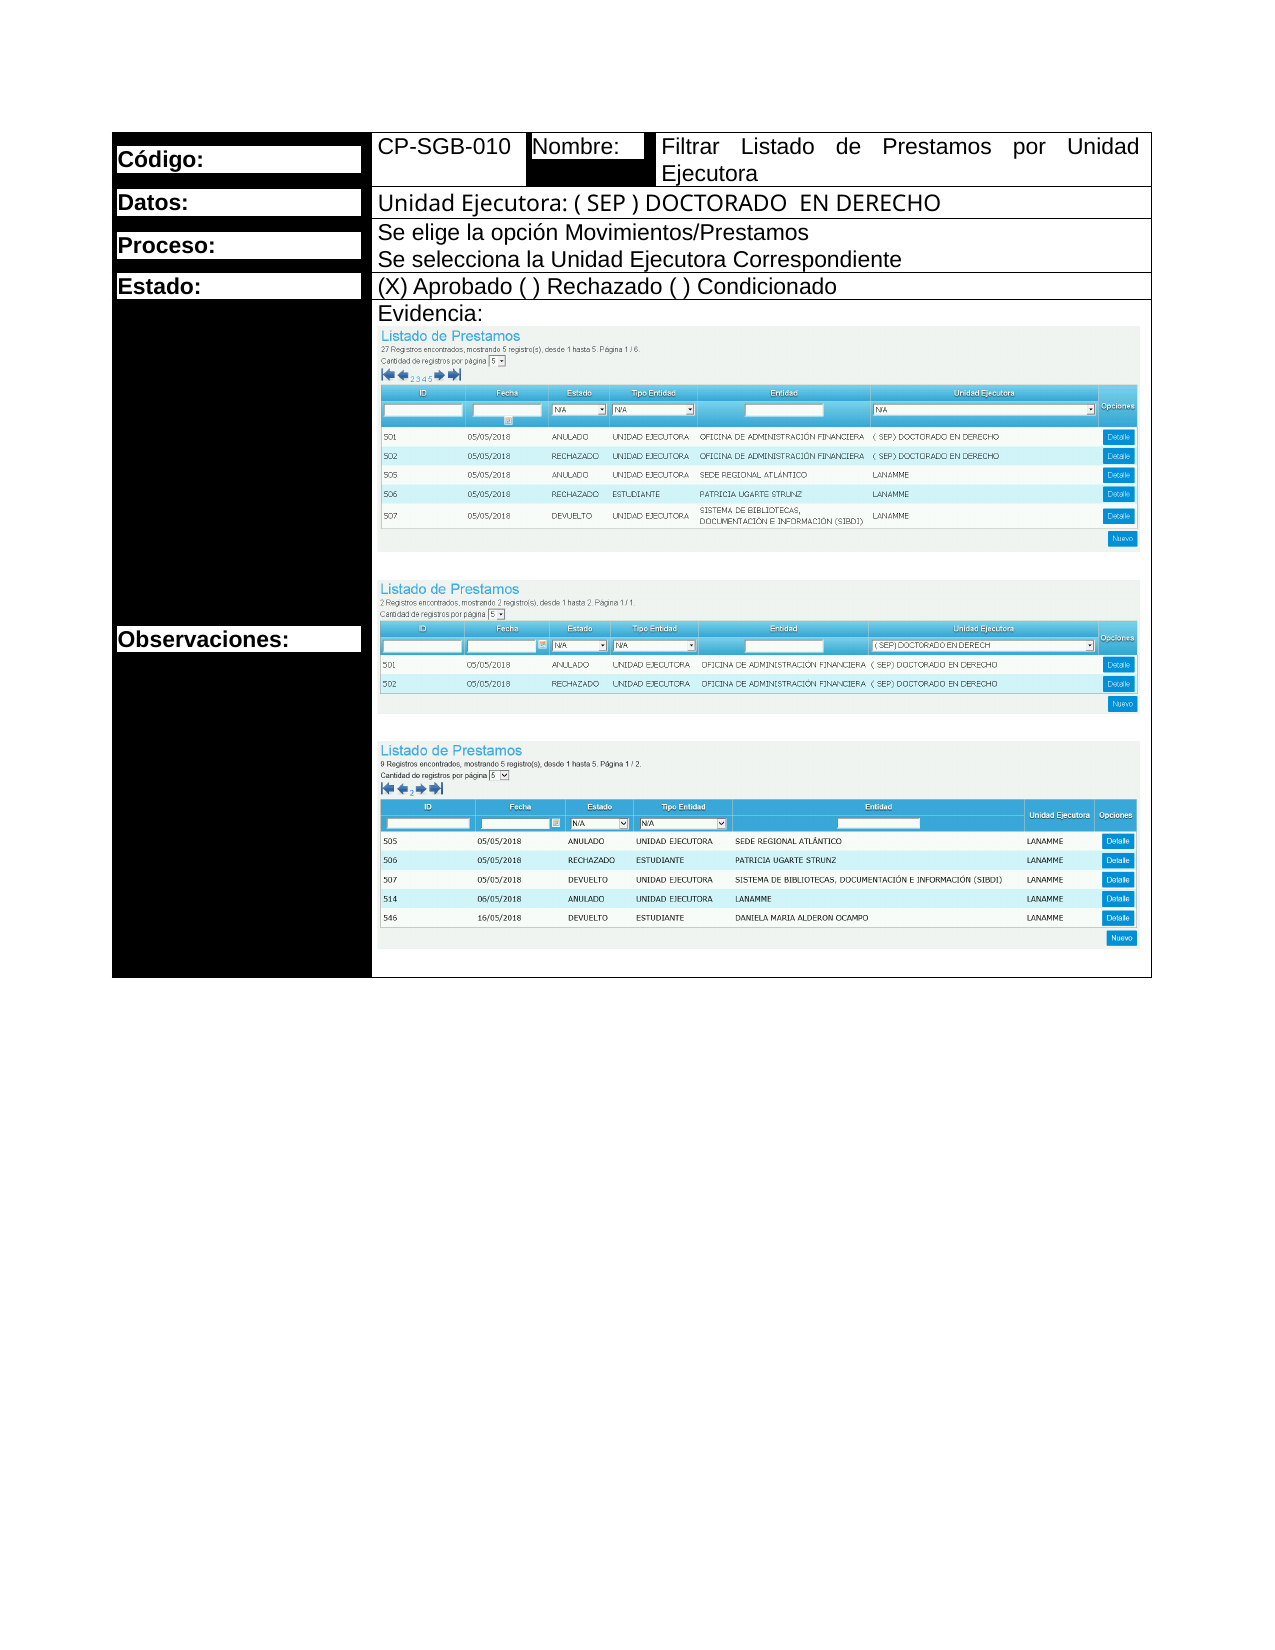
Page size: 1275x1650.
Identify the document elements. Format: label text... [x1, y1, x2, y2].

table_header Código: [113, 133, 371, 186]
picture [377, 741, 1140, 949]
table_cell Evidencia: [372, 300, 377, 977]
table_header Filtrar Listado de Prestamos por Unidad Ejecutora [656, 133, 1151, 186]
table_cell Observaciones: [113, 300, 371, 977]
picture [377, 580, 1140, 714]
table_cell Proceso: [113, 219, 371, 272]
table_header CP-SGB-010 [372, 133, 526, 186]
table_cell Datos: [113, 187, 371, 218]
table_header Nombre: [527, 133, 655, 186]
picture [377, 326, 1140, 552]
table_cell Evidencia: [1140, 300, 1151, 977]
table_cell Estado: [361, 273, 371, 299]
